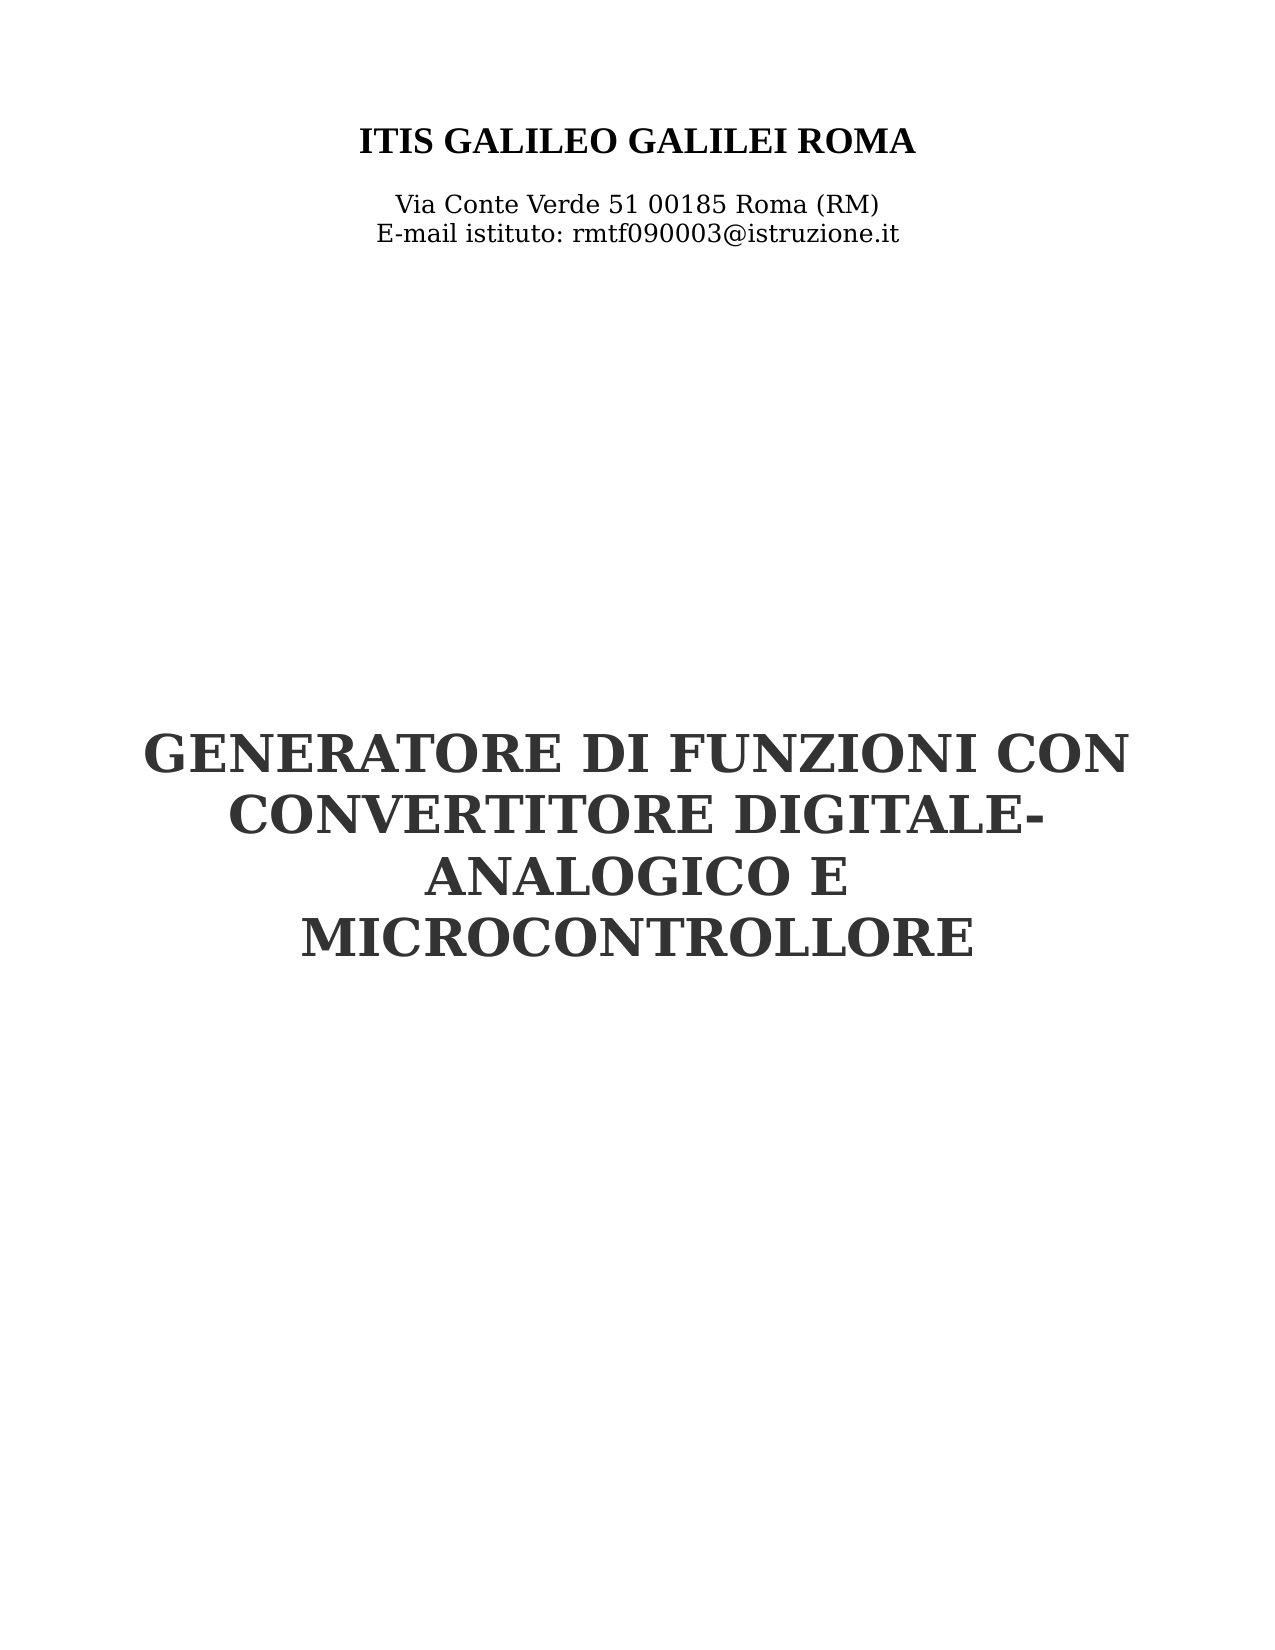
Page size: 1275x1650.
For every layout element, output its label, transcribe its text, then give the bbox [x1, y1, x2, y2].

text ITIS GALILEO GALILEI ROMA [118, 118, 1157, 161]
text Via Conte Verde 51 00185 Roma (RM) [118, 190, 1157, 219]
text GENERATORE DI FUNZIONI CON CONVERTITORE DIGITALE-ANALOGICO E MICROCONTROLLORE [118, 724, 1157, 969]
text E-mail istituto: rmtf090003@istruzione.it [118, 219, 1157, 249]
